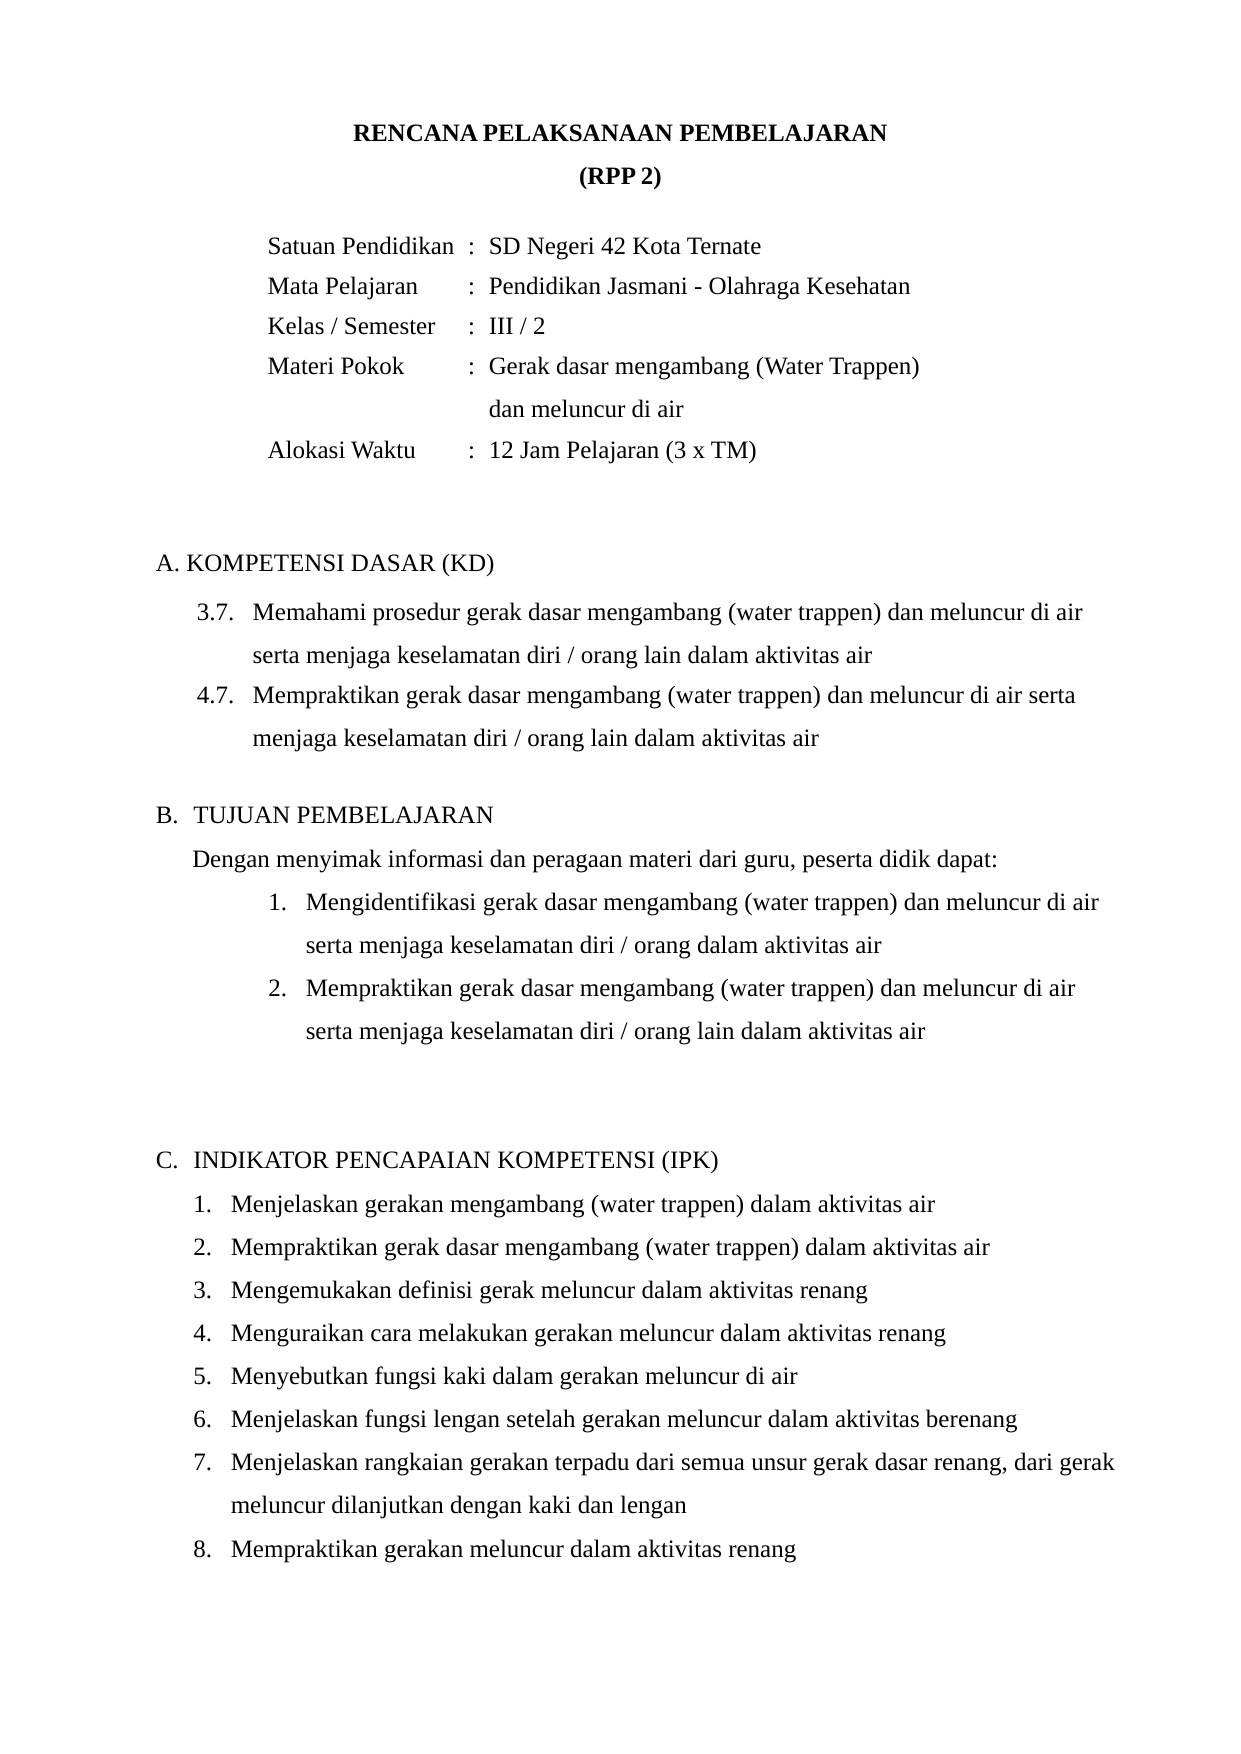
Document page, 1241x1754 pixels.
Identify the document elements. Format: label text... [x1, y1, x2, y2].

table_cell 12 Jam Pelajaran (3 x TM) [483, 429, 965, 469]
table_header Satuan Pendidikan [262, 225, 462, 265]
list Mempraktikan gerak dasar mengambang (water trappen) dan meluncur di air serta menjaga keselamatan diri / orang lain dalam aktivitas air [268, 973, 1122, 1045]
text RENCANA PELAKSANAAN PEMBELAJARAN [118, 118, 1122, 147]
table_cell Mempraktikan gerak dasar mengambang (water trappen) dan meluncur di air serta menjaga keselamatan diri / orang lain dalam aktivitas air [247, 674, 1128, 757]
table_cell 4.7. [191, 674, 247, 757]
table_header Memahami prosedur gerak dasar mengambang (water trappen) dan meluncur di air serta menjaga keselamatan diri / orang lain dalam aktivitas air [247, 591, 1128, 674]
list Mempraktikan gerak dasar mengambang (water trappen) dalam aktivitas air [193, 1232, 1122, 1261]
table_cell : [462, 306, 483, 346]
list Menjelaskan fungsi lengan setelah gerakan meluncur dalam aktivitas berenang [193, 1404, 1122, 1433]
list KOMPETENSI DASAR (KD) [156, 548, 1122, 576]
table_cell Mata Pelajaran [262, 265, 462, 306]
list Menjelaskan gerakan mengambang (water trappen) dalam aktivitas air [193, 1189, 1122, 1217]
table_header : [462, 225, 483, 265]
table_cell : [462, 429, 483, 469]
text Dengan menyimak informasi dan peragaan materi dari guru, peserta didik dapat: [118, 844, 1122, 872]
list Menjelaskan rangkaian gerakan terpadu dari semua unsur gerak dasar renang, dari gerak meluncur dilanjutkan dengan kaki dan lengan [193, 1447, 1122, 1519]
table_cell Pendidikan Jasmani - Olahraga Kesehatan [483, 265, 965, 306]
table_header 3.7. [191, 591, 247, 674]
list Mengidentifikasi gerak dasar mengambang (water trappen) dan meluncur di air serta menjaga keselamatan diri / orang dalam aktivitas air [268, 887, 1122, 959]
text (RPP 2) [118, 161, 1122, 190]
table_cell : [462, 346, 483, 429]
table_cell Gerak dasar mengambang (Water Trappen) dan meluncur di air [483, 346, 965, 429]
table_cell III / 2 [483, 306, 965, 346]
table_cell : [462, 265, 483, 306]
list Menguraikan cara melakukan gerakan meluncur dalam aktivitas renang [193, 1318, 1122, 1347]
table_header SD Negeri 42 Kota Ternate [483, 225, 965, 265]
list Mengemukakan definisi gerak meluncur dalam aktivitas renang [193, 1275, 1122, 1304]
list Mempraktikan gerakan meluncur dalam aktivitas renang [193, 1534, 1122, 1562]
table_cell Alokasi Waktu [262, 429, 462, 469]
list TUJUAN PEMBELAJARAN [156, 801, 1122, 829]
list Menyebutkan fungsi kaki dalam gerakan meluncur di air [193, 1361, 1122, 1390]
table_cell Kelas / Semester [262, 306, 462, 346]
table_cell Materi Pokok [262, 346, 462, 429]
list INDIKATOR PENCAPAIAN KOMPETENSI (IPK) [156, 1146, 1122, 1174]
